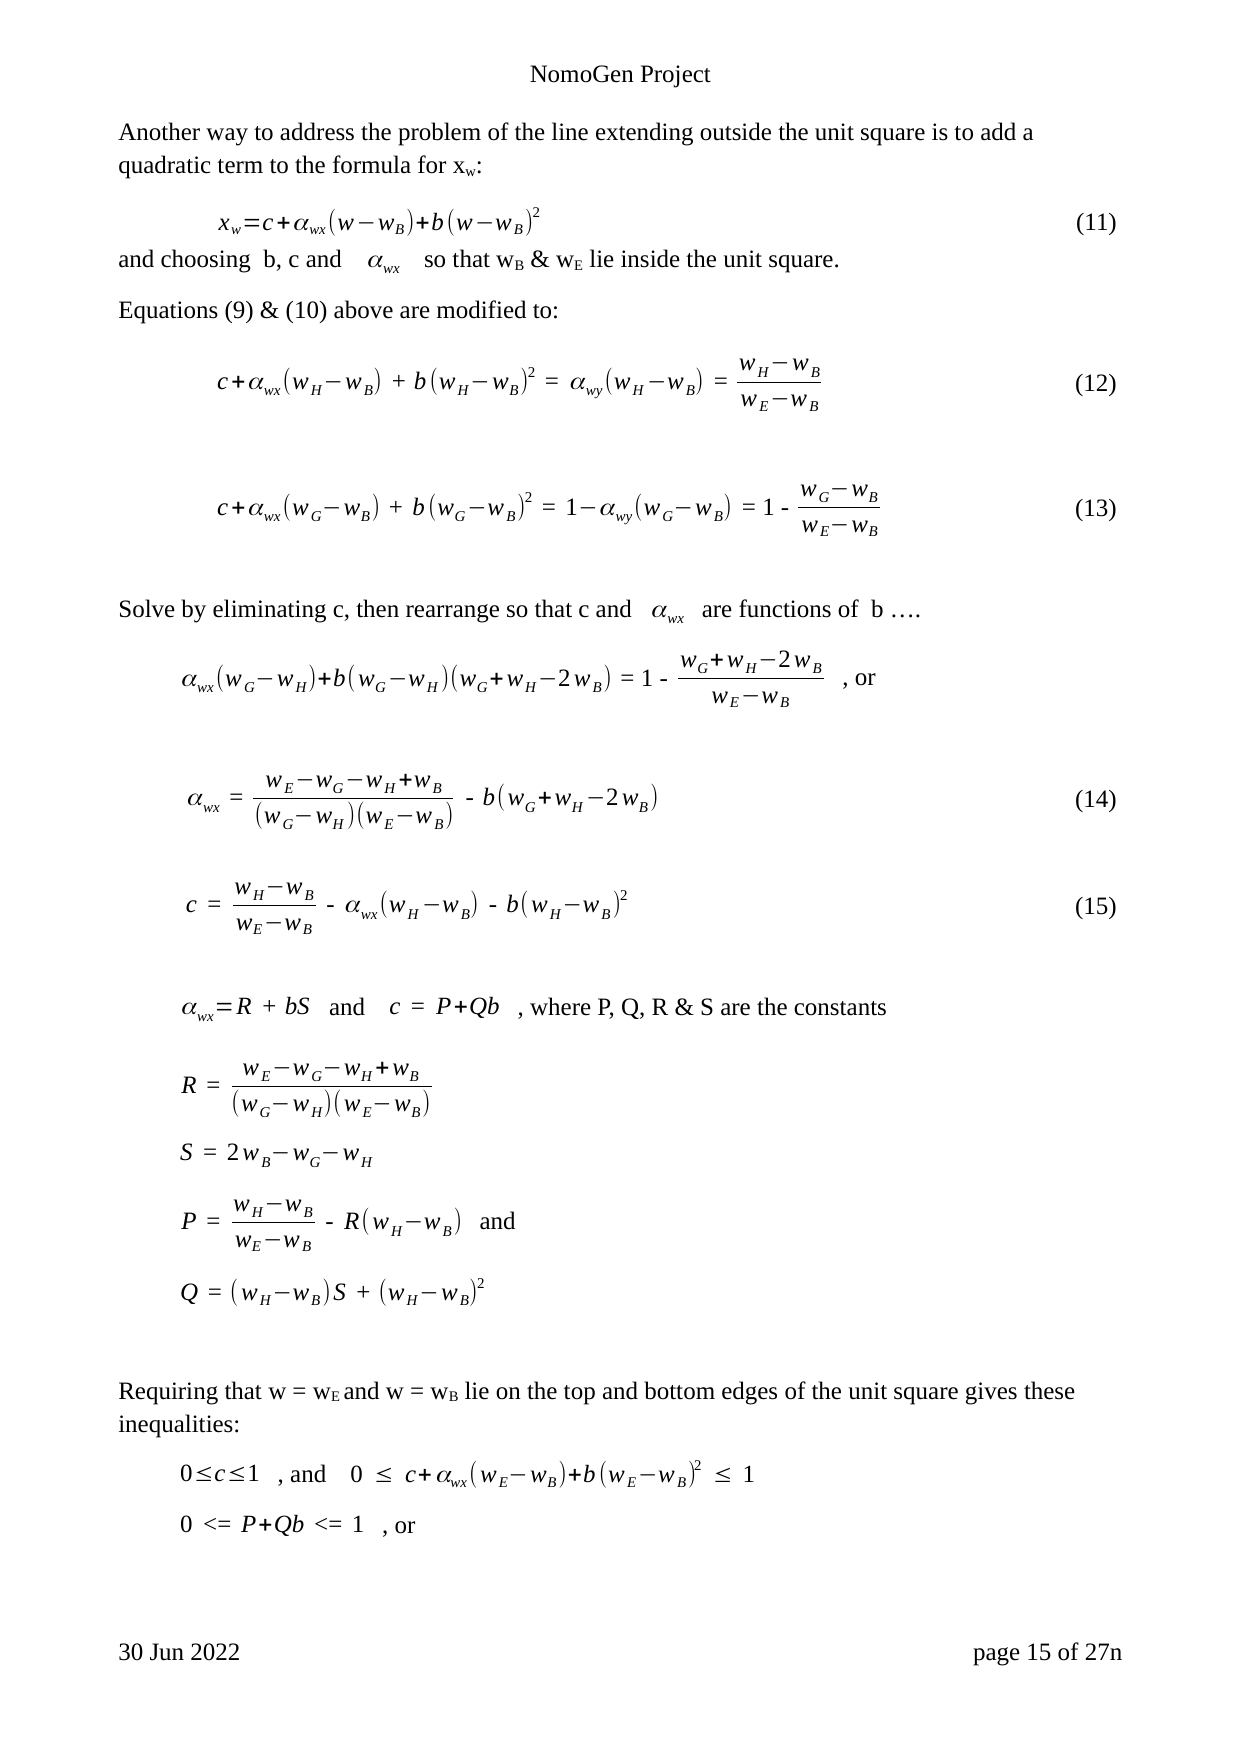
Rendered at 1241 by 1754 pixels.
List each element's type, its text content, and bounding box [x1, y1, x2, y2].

text Equations (9) & (10) above are modified to: [118, 296, 1122, 324]
table_header [118, 759, 1010, 838]
text Requiring that w = wE and w = wB lie on the top and bottom edges of the unit square gives these inequalities: [118, 1376, 1122, 1437]
text , or [162, 1510, 1122, 1539]
table_header [118, 867, 1010, 944]
table_header (14) [1010, 759, 1122, 838]
text , and [162, 1456, 1122, 1491]
table_header (11) [1010, 198, 1122, 244]
table_header [118, 343, 1010, 421]
text , or [162, 645, 1122, 712]
table_header (12) [1010, 343, 1122, 421]
table_header (13) [1010, 469, 1122, 546]
text Solve by eliminating c, then rearrange so that c andare functions of b …. [118, 594, 1122, 627]
table_header [118, 469, 1010, 546]
text and choosing b, c and so that wB & wE lie inside the unit square. [118, 244, 1122, 277]
table_header (15) [1010, 867, 1122, 944]
table_header [118, 198, 1010, 244]
text Another way to address the problem of the line extending outside the unit square is to add a quadratic term to the formula for xw: [118, 117, 1122, 179]
text and , where P, Q, R & S are the constants [162, 992, 1122, 1024]
text and [162, 1189, 1122, 1256]
